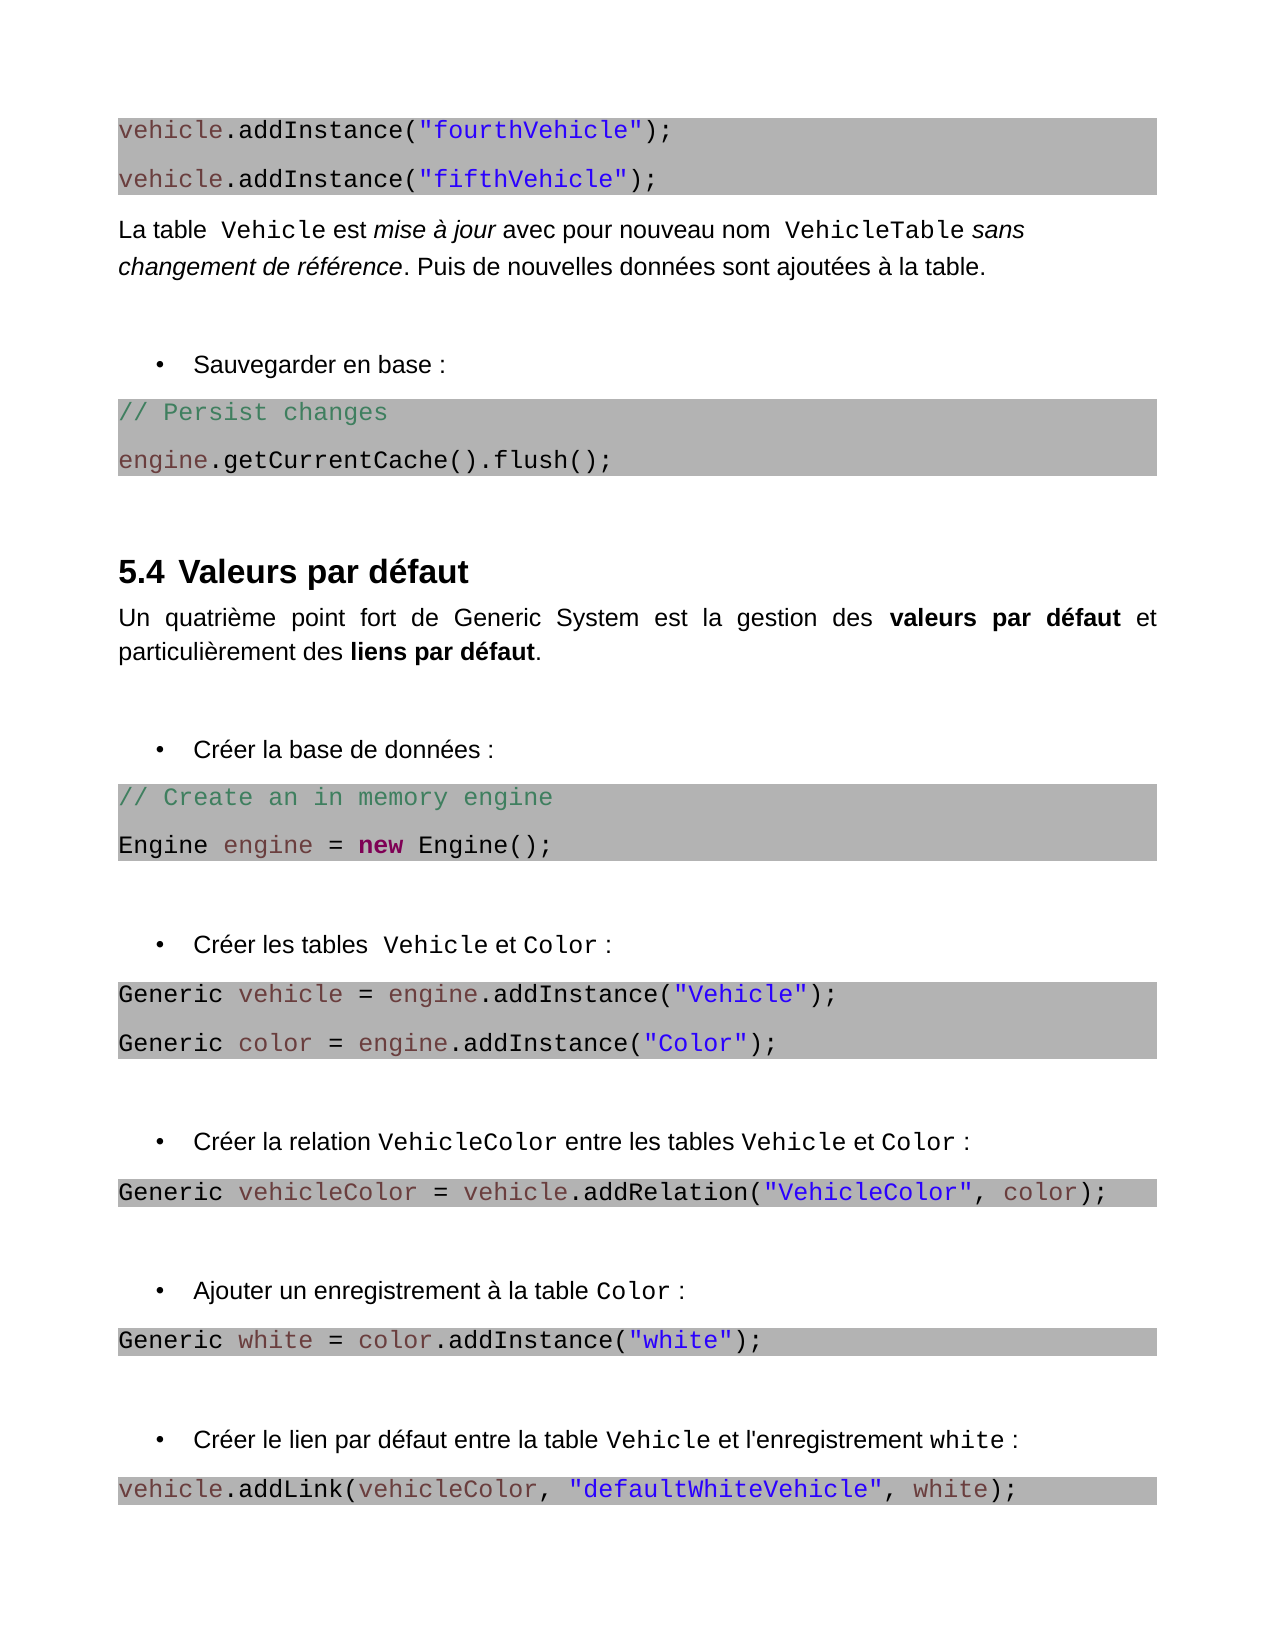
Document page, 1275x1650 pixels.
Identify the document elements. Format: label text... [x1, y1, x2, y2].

list Créer la relation VehicleColor entre les tables Vehicle et Color : [156, 1127, 1157, 1158]
text Un quatrième point fort de Generic System est la gestion des valeurs par défaut et particulièrement des liens par défaut. [118, 603, 1157, 666]
list Créer le lien par défaut entre la table Vehicle et l'enregistrement white : [156, 1425, 1157, 1456]
list Sauvegarder en base : [156, 350, 1157, 379]
list Ajouter un enregistrement à la table Color : [156, 1276, 1157, 1307]
text engine.getCurrentCache().flush(); [118, 448, 1157, 476]
text // Create an in memory engine [118, 784, 1157, 813]
text La table Vehicle est mise à jour avec pour nouveau nom VehicleTable sans changement de référence. Puis de nouvelles données sont ajoutées à la table. [118, 215, 1157, 281]
list Créer la base de données : [156, 735, 1157, 764]
text Generic white = color.addInstance("white"); [118, 1328, 1157, 1356]
text Generic vehicleColor = vehicle.addRelation("VehicleColor", color); [118, 1179, 1157, 1207]
list Créer les tables Vehicle et Color : [156, 930, 1157, 961]
text vehicle.addInstance("fifthVehicle"); [118, 167, 1157, 195]
text // Persist changes [118, 399, 1157, 427]
subtitle Valeurs par défaut [118, 552, 1157, 590]
text Generic vehicle = engine.addInstance("Vehicle"); [118, 982, 1157, 1010]
text Generic color = engine.addInstance("Color"); [118, 1030, 1157, 1059]
text vehicle.addInstance("fourthVehicle"); [118, 118, 1157, 146]
text Engine engine = new Engine(); [118, 833, 1157, 861]
text vehicle.addLink(vehicleColor, "defaultWhiteVehicle", white); [118, 1477, 1157, 1505]
